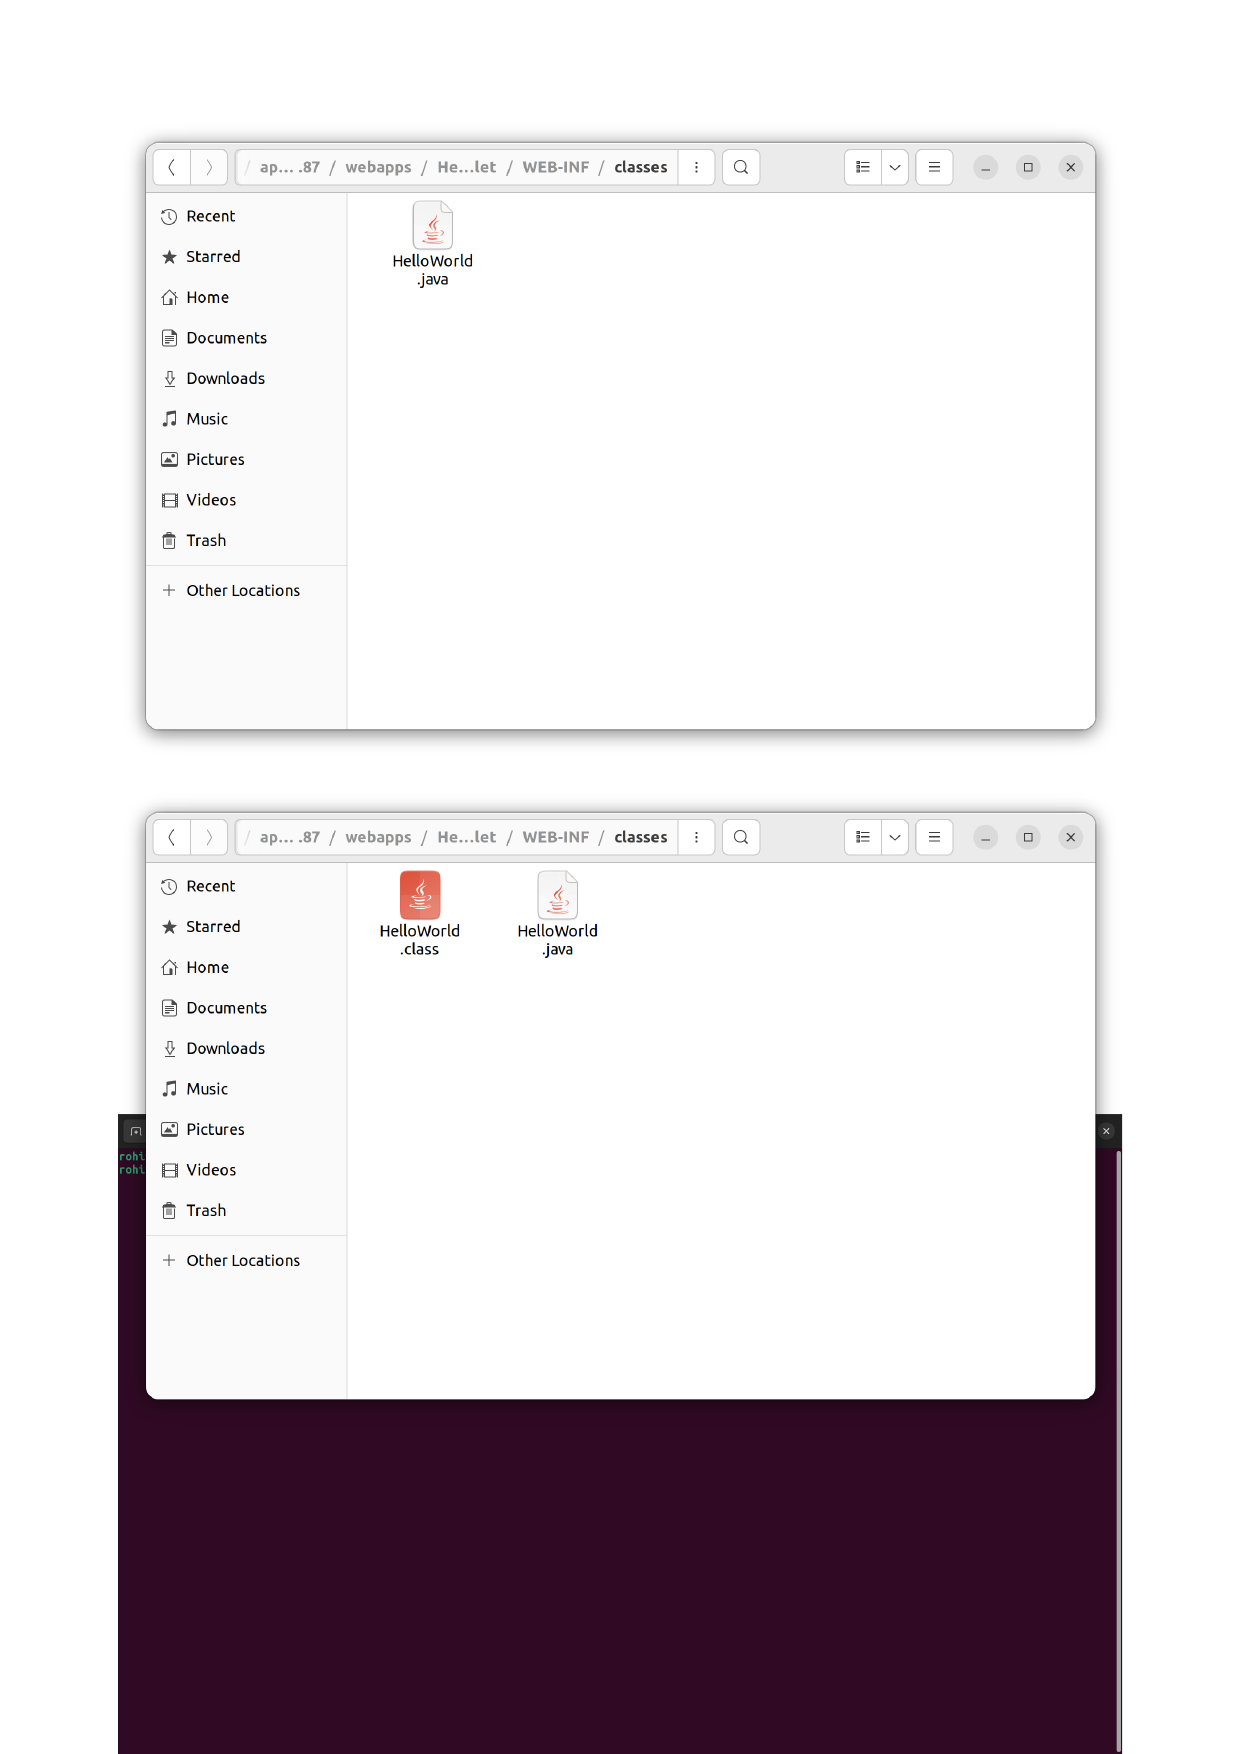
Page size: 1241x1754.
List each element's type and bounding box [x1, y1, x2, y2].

picture [118, 118, 1123, 760]
picture [118, 788, 1123, 1754]
